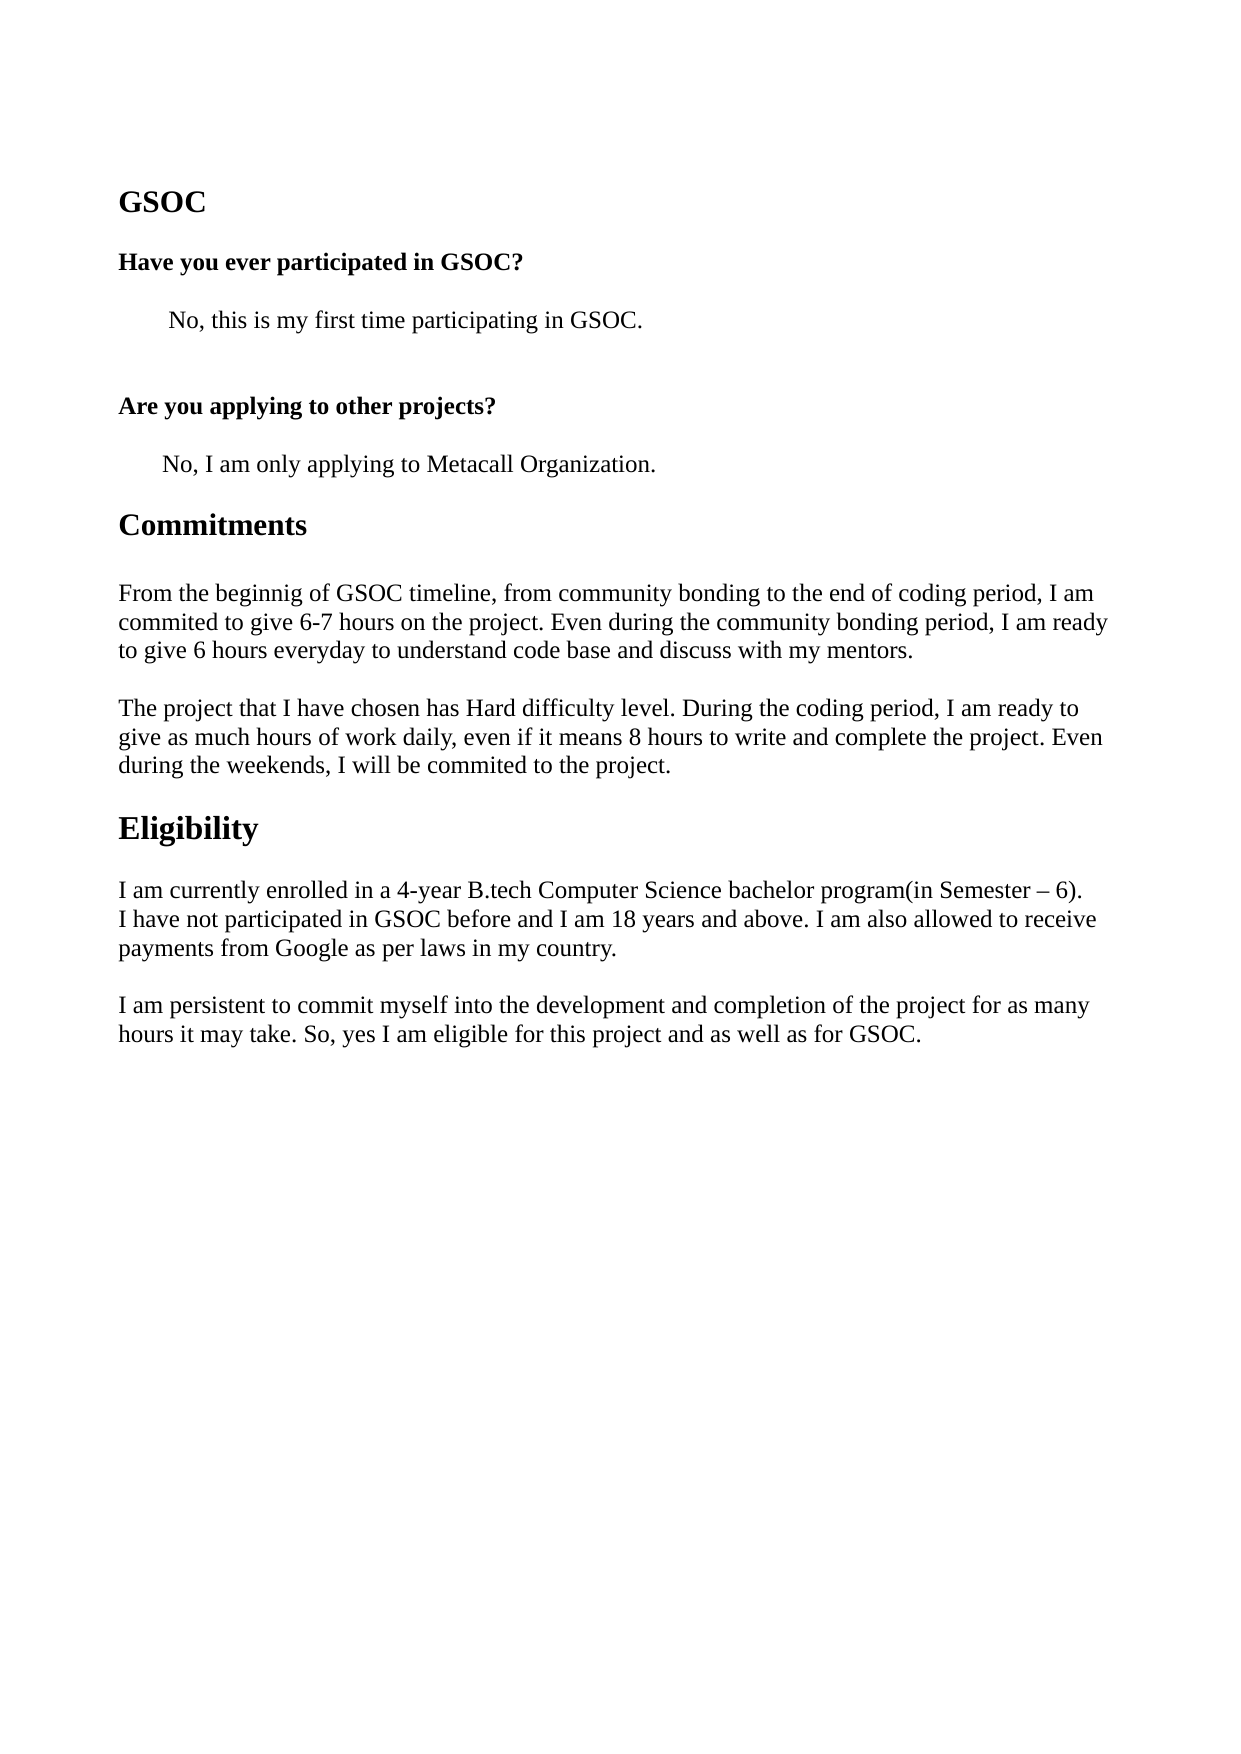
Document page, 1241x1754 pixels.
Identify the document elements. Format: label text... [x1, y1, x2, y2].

text The project that I have chosen has Hard difficulty level. During the coding period, I am ready to give as much hours of work daily, even if it means 8 hours to write and complete the project. Even during the weekends, I will be commited to the project. [118, 693, 1122, 779]
text GSOC [118, 183, 1122, 219]
text I am persistent to commit myself into the development and completion of the project for as many hours it may take. So, yes I am eligible for this project and as well as for GSOC. [118, 990, 1122, 1048]
text No, this is my first time participating in GSOC. [118, 305, 1122, 334]
text Have you ever participated in GSOC? [118, 247, 1122, 276]
text I have not participated in GSOC before and I am 18 years and above. I am also allowed to receive payments from Google as per laws in my country. [118, 904, 1122, 961]
text Commitments [118, 506, 1122, 542]
text I am currently enrolled in a 4-year B.tech Computer Science bachelor program(in Semester – 6). [118, 875, 1122, 904]
text From the beginnig of GSOC timeline, from community bonding to the end of coding period, I am commited to give 6-7 hours on the project. Even during the community bonding period, I am ready to give 6 hours everyday to understand code base and discuss with my mentors. [118, 578, 1122, 664]
text No, I am only applying to Metacall Organization. [118, 449, 1122, 477]
text Eligibility [118, 808, 1122, 846]
text Are you applying to other projects? [118, 391, 1122, 420]
